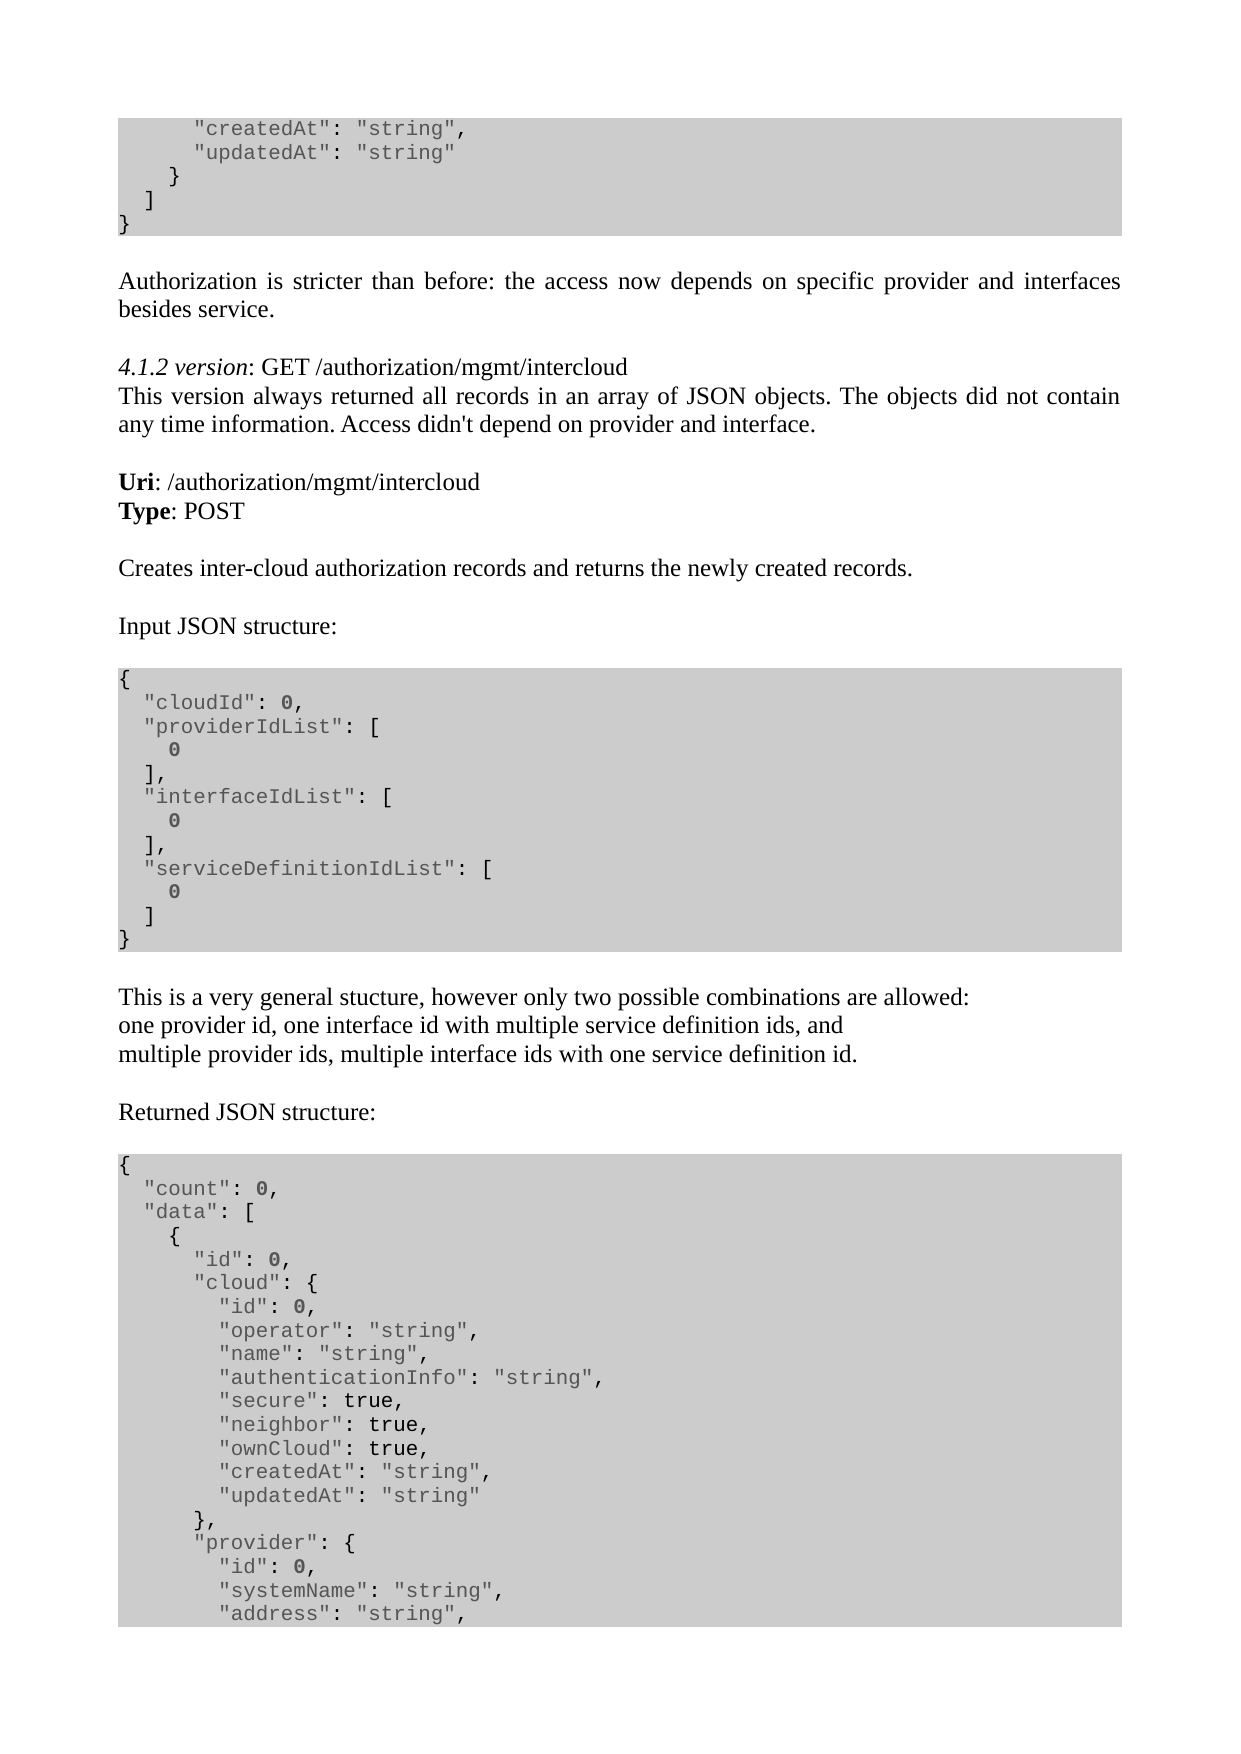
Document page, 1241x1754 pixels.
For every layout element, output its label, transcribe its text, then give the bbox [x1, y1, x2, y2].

text "operator": "string", [118, 1319, 1122, 1343]
text "provider": { [118, 1532, 1122, 1556]
text "data": [ [118, 1201, 1122, 1225]
text "address": "string", [118, 1603, 1122, 1627]
text } [118, 928, 1122, 952]
text "updatedAt": "string" [118, 1485, 1122, 1509]
text This version always returned all records in an array of JSON objects. The objects did not contain any time information. Access didn't depend on provider and interface. [118, 381, 1122, 438]
text Returned JSON structure: [118, 1097, 1122, 1125]
text "authenticationInfo": "string", [118, 1367, 1122, 1391]
text ], [118, 763, 1122, 787]
text } [118, 213, 1122, 236]
text "secure": true, [118, 1391, 1122, 1414]
text Uri: /authorization/mgmt/intercloud [118, 467, 1122, 496]
text { [118, 1225, 1122, 1249]
text "cloudId": 0, [118, 692, 1122, 716]
text Input JSON structure: [118, 611, 1122, 639]
text "createdAt": "string", [118, 118, 1122, 142]
text { [118, 1154, 1122, 1178]
text Authorization is stricter than before: the access now depends on specific provider and interfaces besides service. [118, 266, 1122, 323]
text 0 [118, 810, 1122, 834]
text "count": 0, [118, 1178, 1122, 1201]
text "cloud": { [118, 1272, 1122, 1296]
text "id": 0, [118, 1249, 1122, 1272]
text "ownCloud": true, [118, 1438, 1122, 1461]
text 4.1.2 version: GET /authorization/mgmt/intercloud [118, 352, 1122, 381]
text }, [118, 1509, 1122, 1532]
text ] [118, 189, 1122, 213]
text This is a very general stucture, however only two possible combinations are allowed: [118, 982, 1122, 1010]
text "createdAt": "string", [118, 1461, 1122, 1485]
text } [118, 165, 1122, 189]
text "id": 0, [118, 1556, 1122, 1580]
text "providerIdList": [ [118, 716, 1122, 739]
text "updatedAt": "string" [118, 142, 1122, 165]
text "id": 0, [118, 1296, 1122, 1319]
text "neighbor": true, [118, 1414, 1122, 1438]
text ], [118, 834, 1122, 857]
text ] [118, 905, 1122, 928]
text 0 [118, 881, 1122, 905]
text "systemName": "string", [118, 1580, 1122, 1603]
text "interfaceIdList": [ [118, 787, 1122, 810]
text "serviceDefinitionIdList": [ [118, 857, 1122, 881]
text "name": "string", [118, 1343, 1122, 1367]
text 0 [118, 739, 1122, 763]
text { [118, 668, 1122, 692]
text multiple provider ids, multiple interface ids with one service definition id. [118, 1039, 1122, 1068]
text Creates inter-cloud authorization records and returns the newly created records. [118, 553, 1122, 582]
text Type: POST [118, 496, 1122, 524]
text one provider id, one interface id with multiple service definition ids, and [118, 1010, 1122, 1039]
